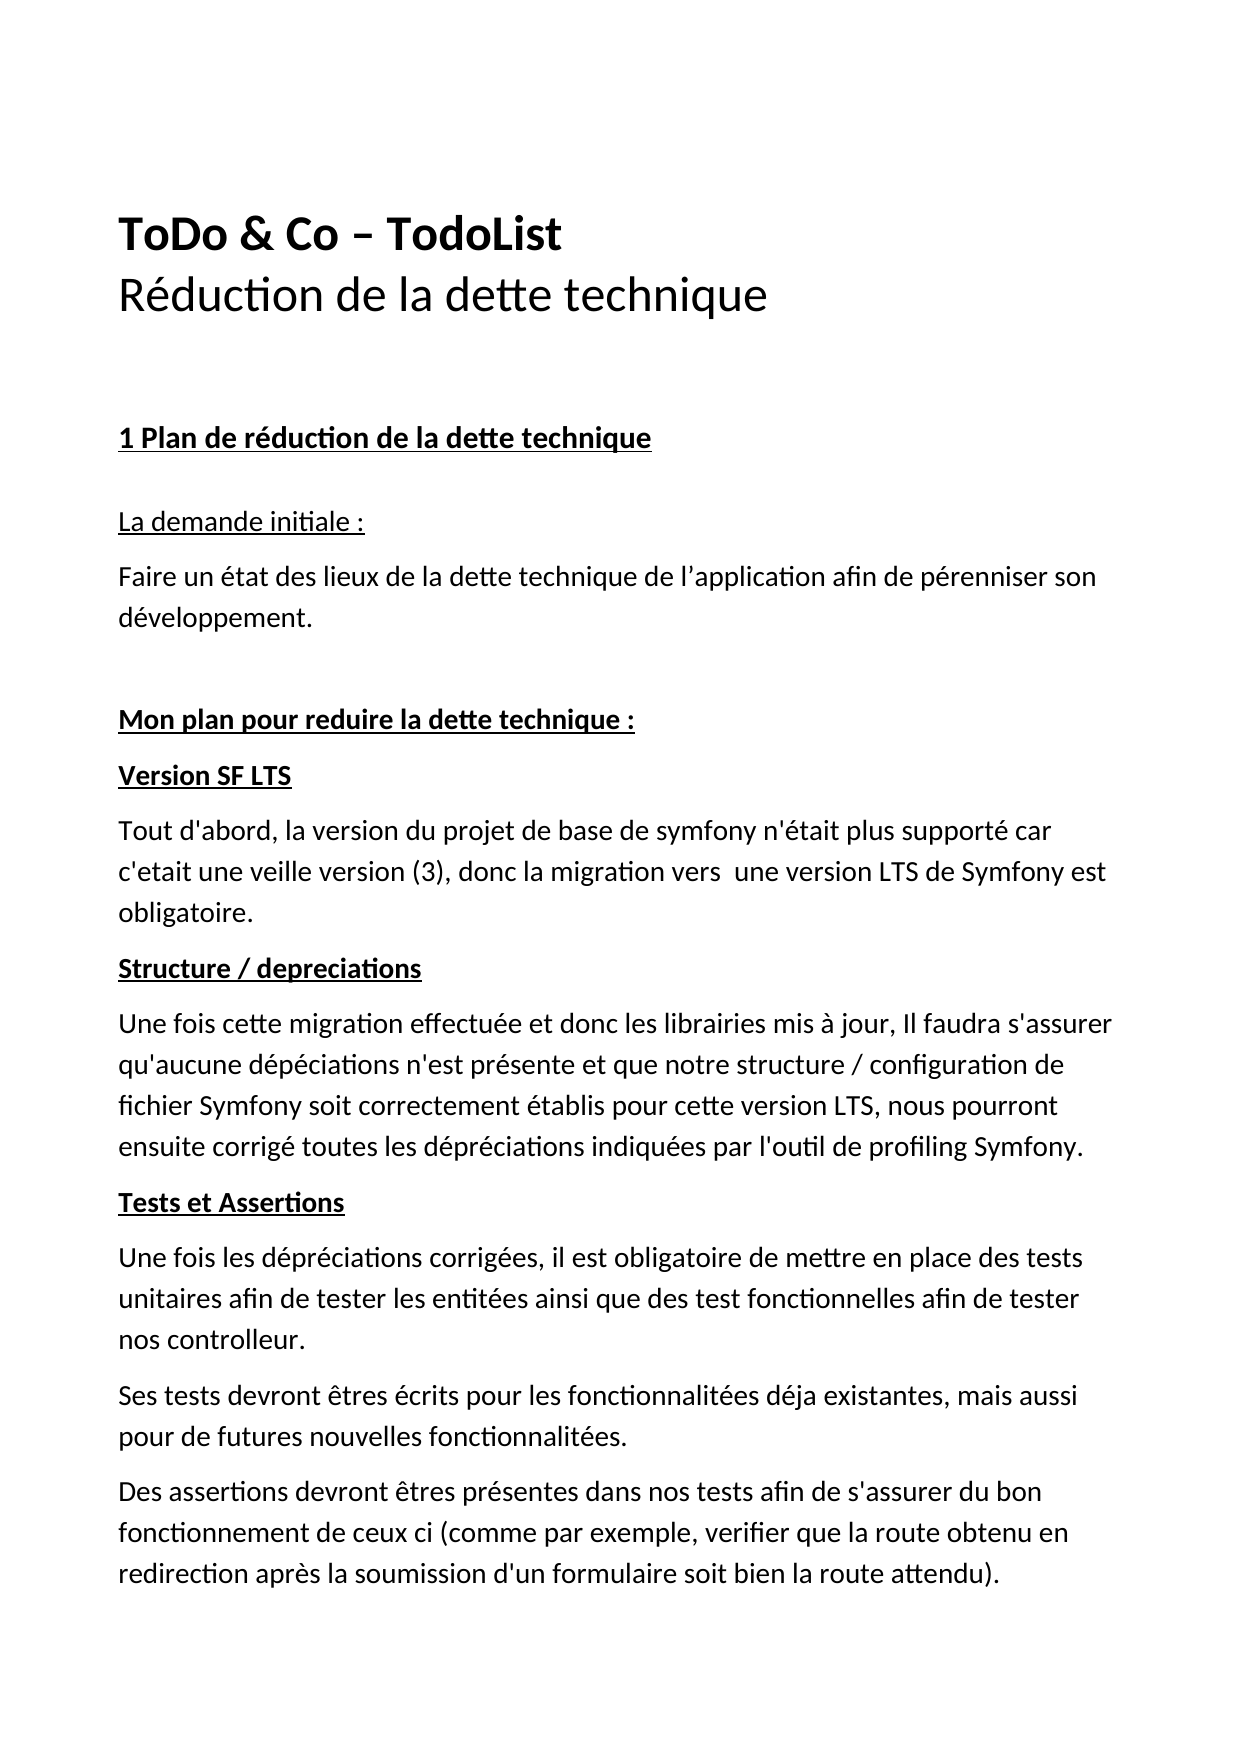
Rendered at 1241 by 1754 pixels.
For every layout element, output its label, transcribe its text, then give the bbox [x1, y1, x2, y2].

text 1 Plan de réduction de la dette technique [118, 418, 1122, 456]
text Des assertions devront êtres présentes dans nos tests afin de s'assurer du bon fonctionnement de ceux ci (comme par exemple, verifier que la route obtenu en redirection après la soumission d'un formulaire soit bien la route attendu). [118, 1473, 1122, 1591]
text Tests et Assertions [118, 1184, 1122, 1219]
text ToDo & Co – TodoList [118, 202, 1122, 263]
text Réduction de la dette technique [118, 263, 1122, 324]
text La demande initiale : [118, 503, 1122, 538]
text Ses tests devront êtres écrits pour les fonctionnalitées déja existantes, mais aussi pour de futures nouvelles fonctionnalitées. [118, 1377, 1122, 1453]
text Une fois les dépréciations corrigées, il est obligatoire de mettre en place des tests unitaires afin de tester les entitées ainsi que des test fonctionnelles afin de tester nos controlleur. [118, 1239, 1122, 1357]
text Tout d'abord, la version du projet de base de symfony n'était plus supporté car c'etait une veille version (3), donc la migration vers une version LTS de Symfony est obligatoire. [118, 812, 1122, 930]
text Structure / depreciations [118, 950, 1122, 986]
text Version SF LTS [118, 757, 1122, 793]
text Mon plan pour reduire la dette technique : [118, 701, 1122, 737]
text Une fois cette migration effectuée et donc les librairies mis à jour, Il faudra s'assurer qu'aucune dépéciations n'est présente et que notre structure / configuration de fichier Symfony soit correctement établis pour cette version LTS, nous pourront ensuite corrigé toutes les dépréciations indiquées par l'outil de profiling Symfony. [118, 1005, 1122, 1164]
text Faire un état des lieux de la dette technique de l’application afin de pérenniser son développement. [118, 558, 1122, 635]
